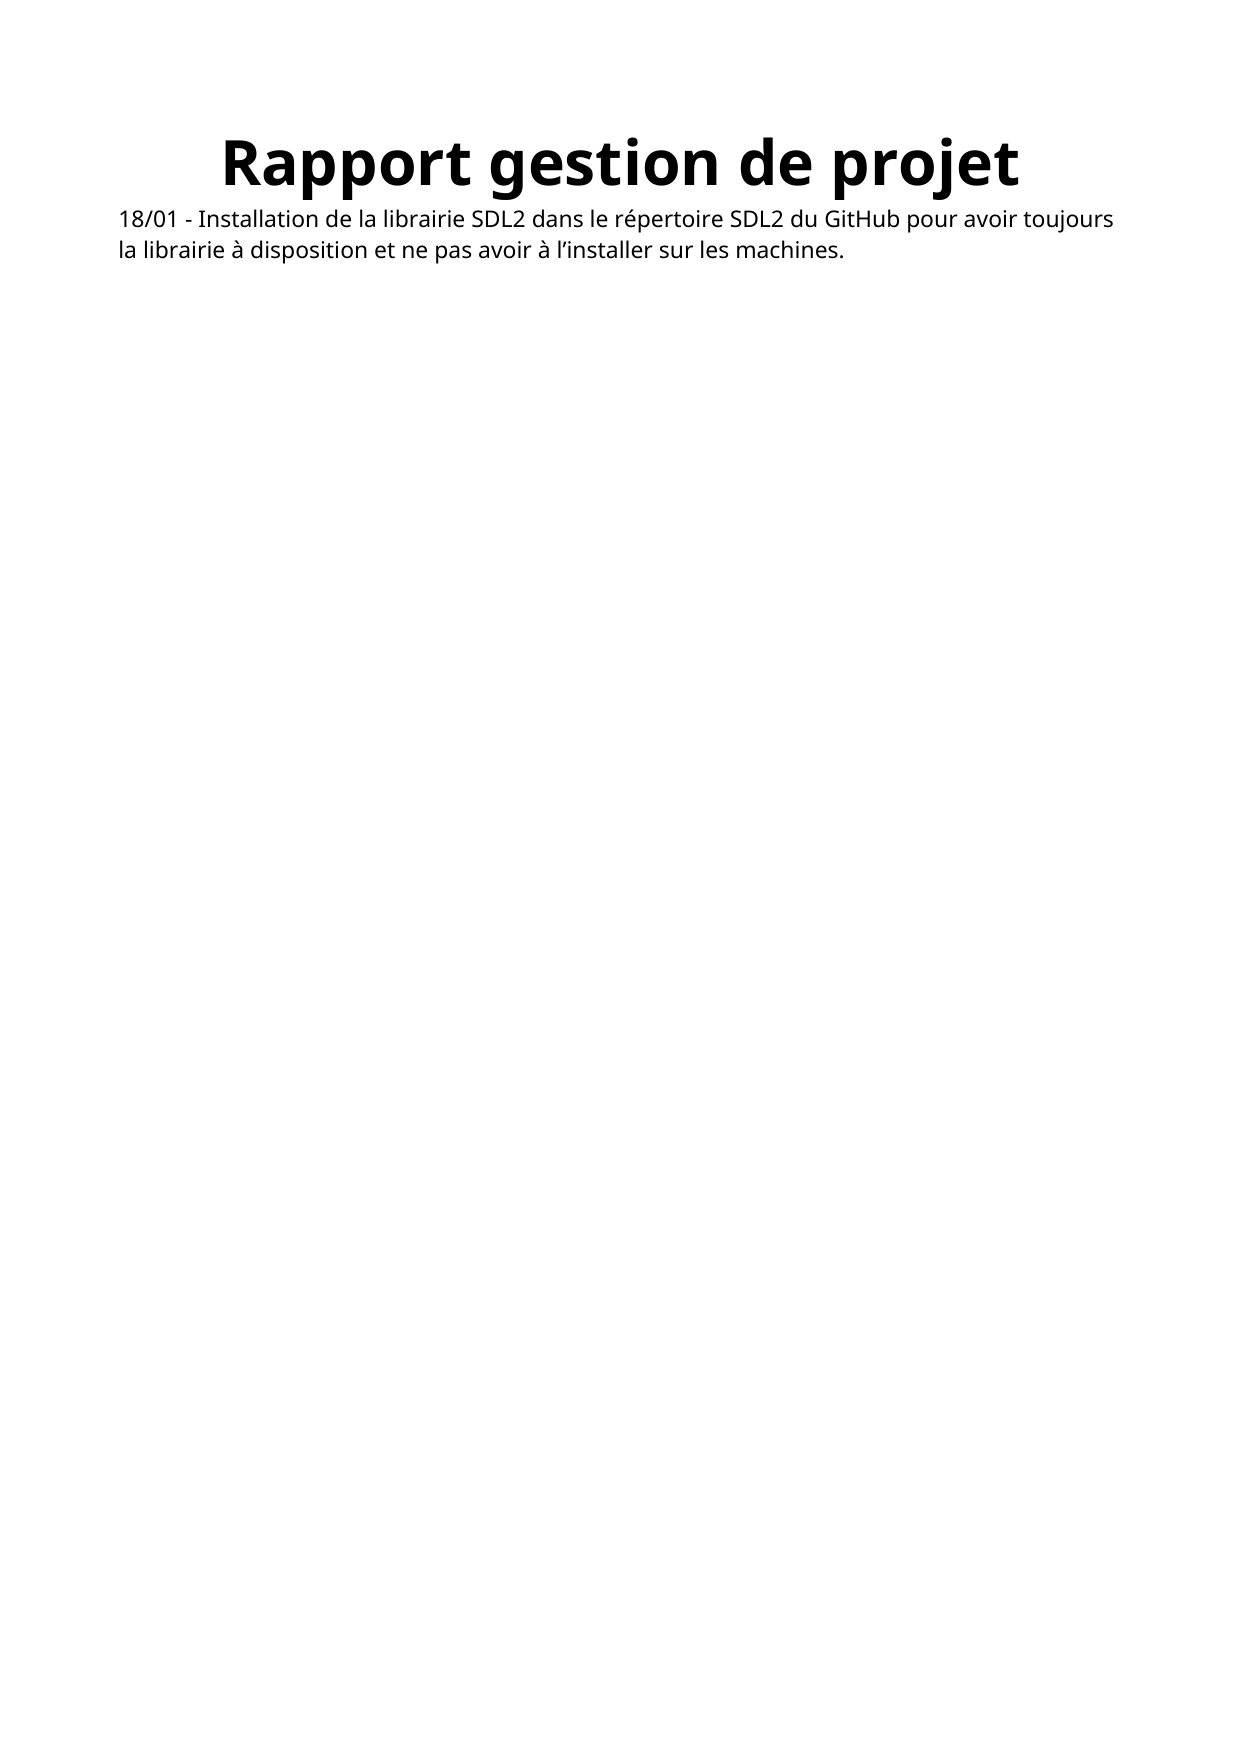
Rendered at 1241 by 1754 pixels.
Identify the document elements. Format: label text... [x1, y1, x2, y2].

subtitle Rapport gestion de projet [118, 118, 1122, 203]
text 18/01 - Installation de la librairie SDL2 dans le répertoire SDL2 du GitHub pour avoir toujours la librairie à disposition et ne pas avoir à l’installer sur les machines. [118, 203, 1122, 266]
